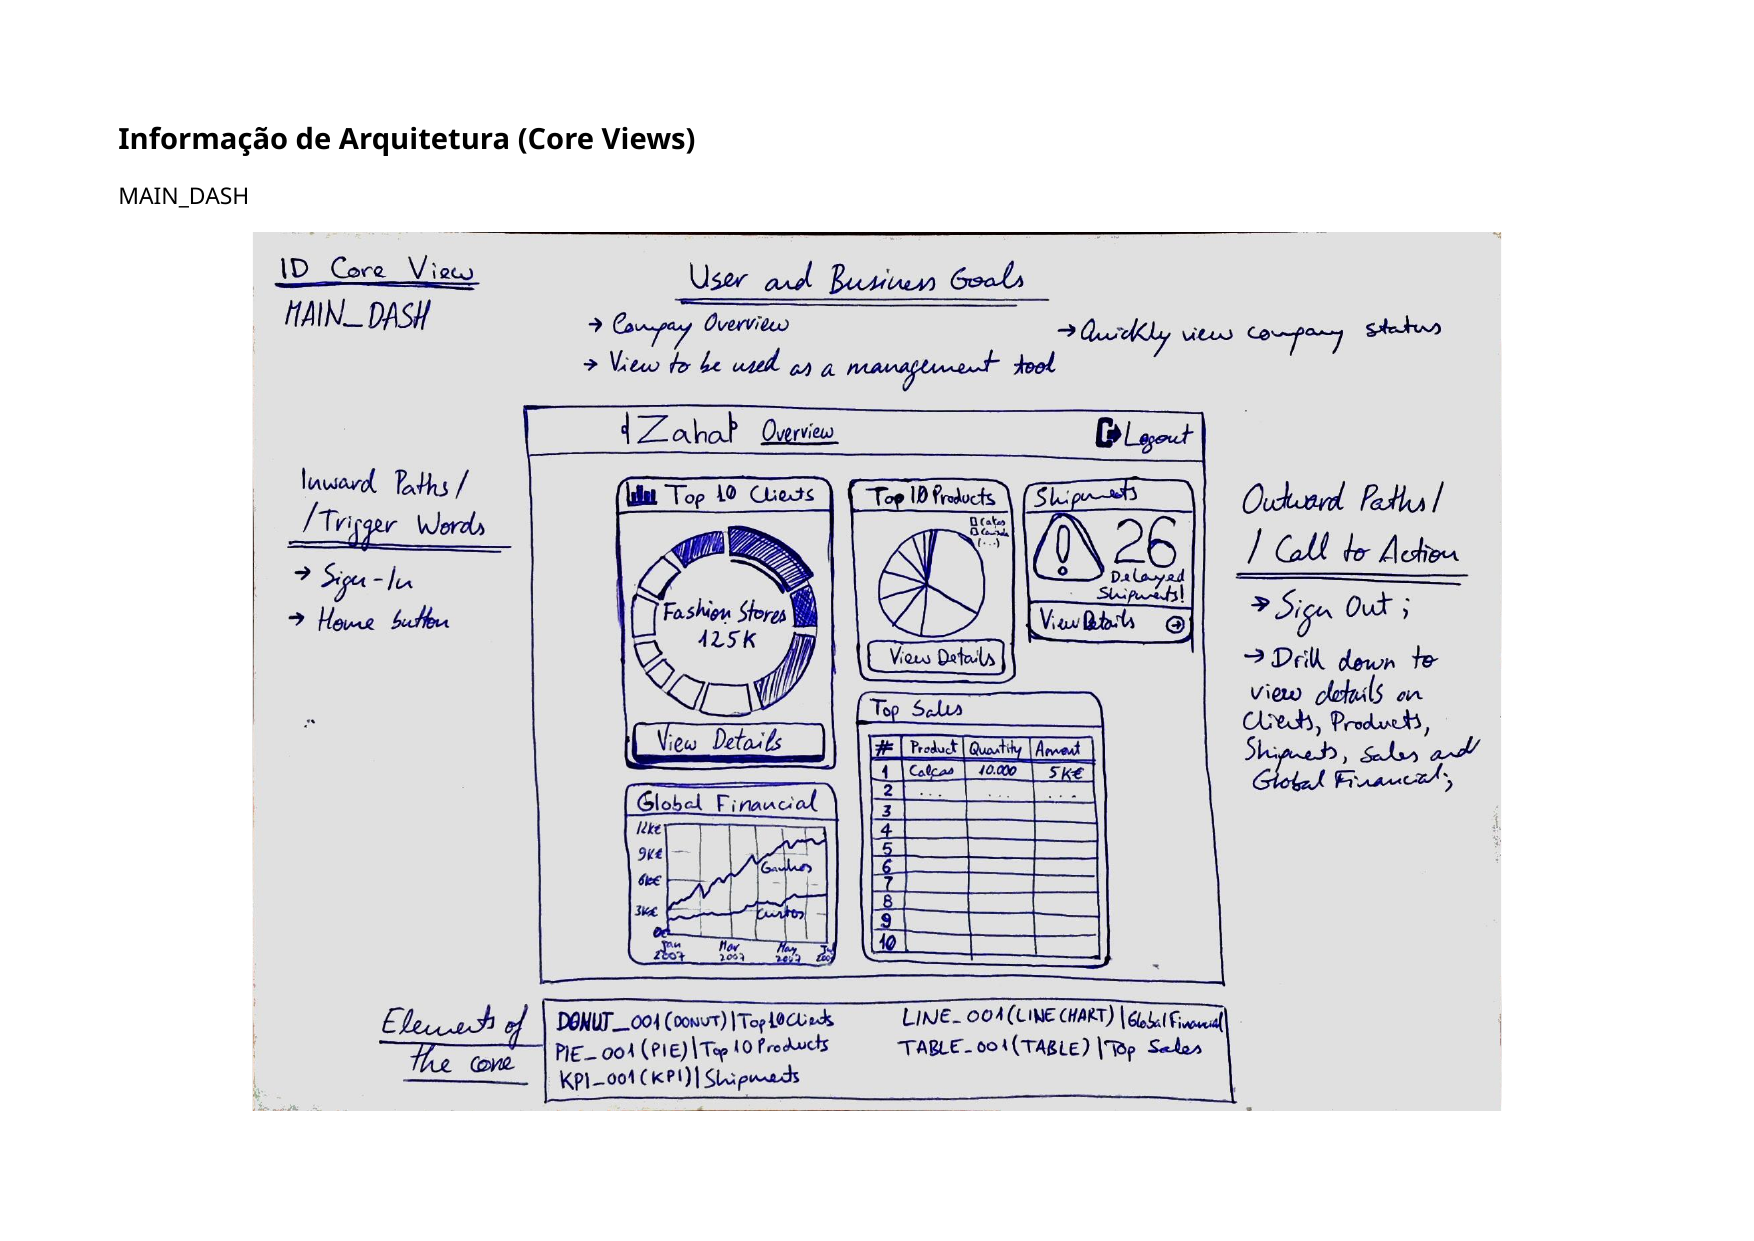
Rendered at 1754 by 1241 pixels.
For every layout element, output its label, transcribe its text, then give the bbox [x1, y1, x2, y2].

picture [252, 232, 1502, 1111]
text MAIN_DASH [118, 180, 1636, 212]
text Informação de Arquitetura (Core Views) [118, 118, 1636, 158]
